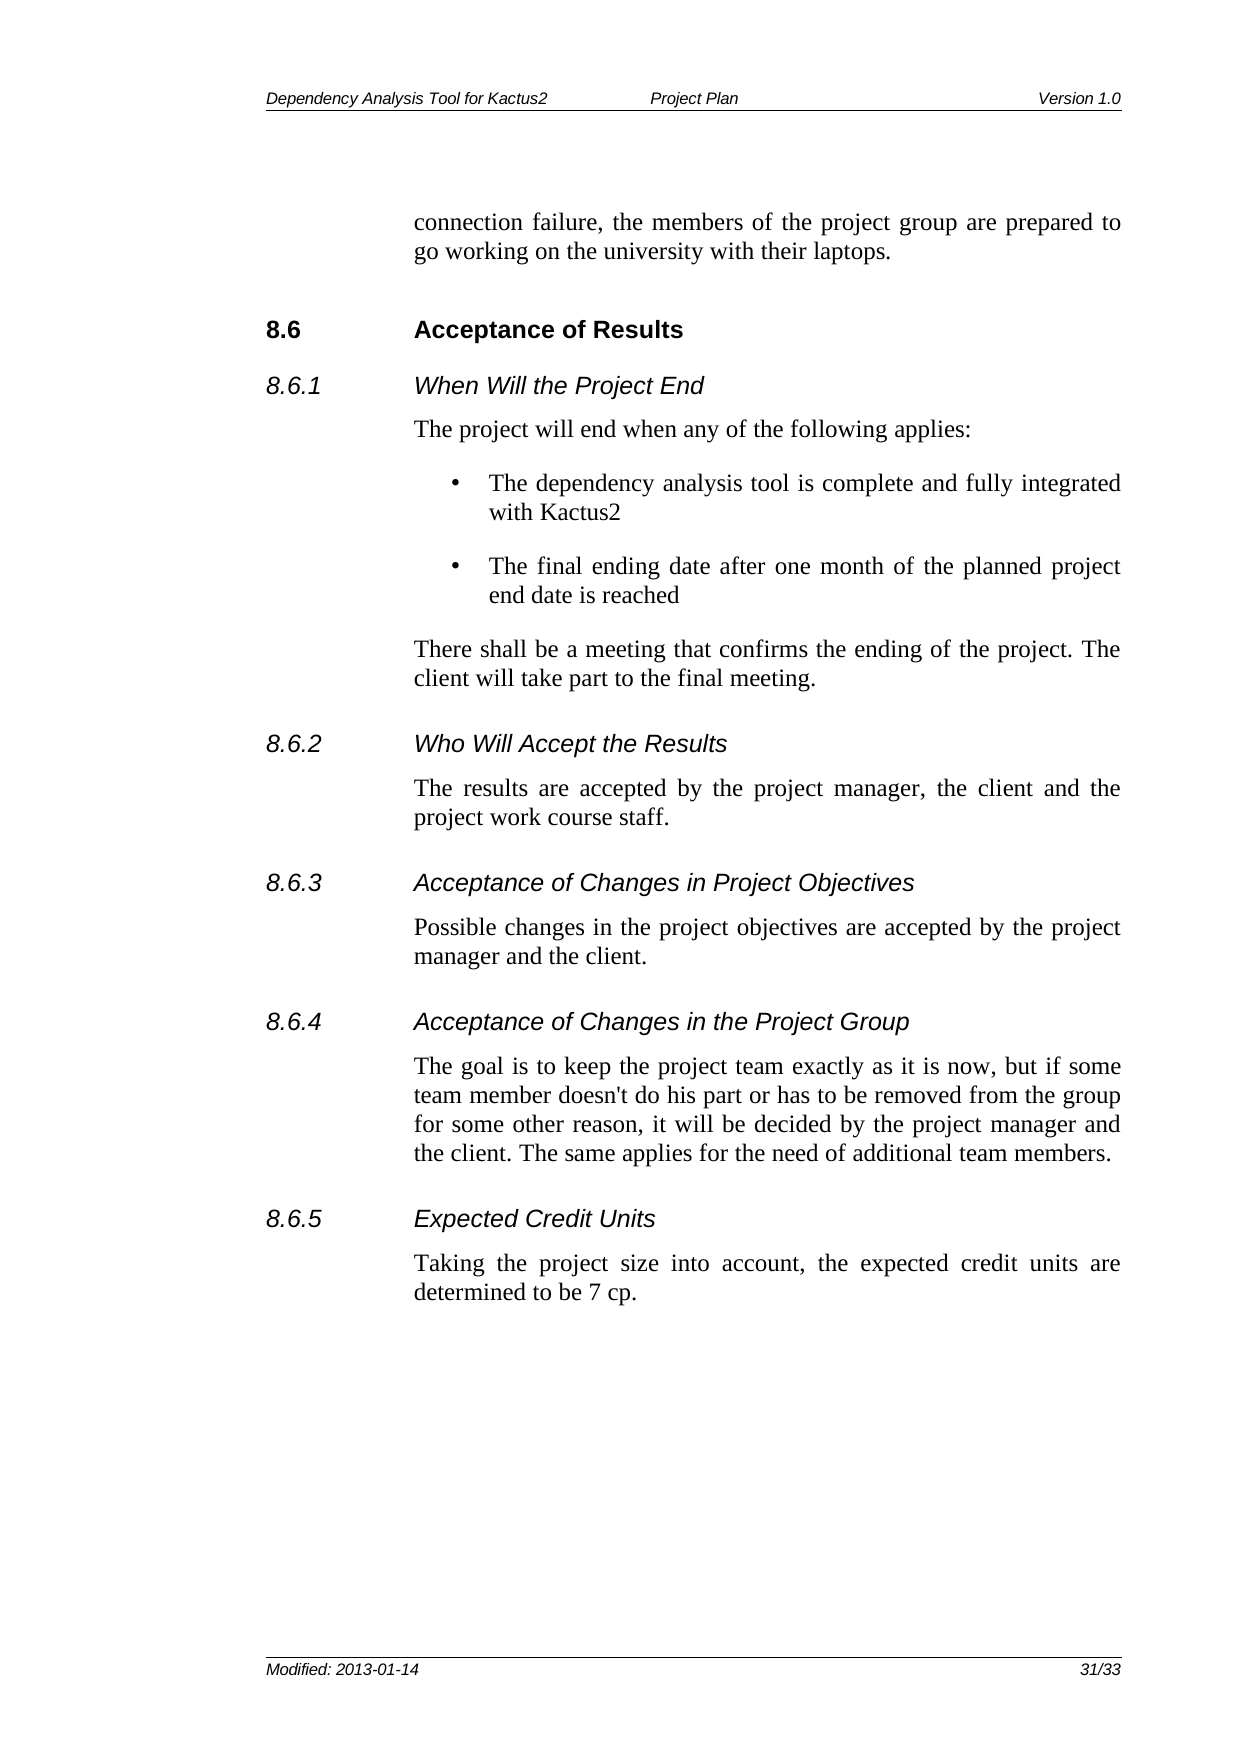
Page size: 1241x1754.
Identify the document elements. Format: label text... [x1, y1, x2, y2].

text The goal is to keep the project team exactly as it is now, but if some team member doesn't do his part or has to be removed from the group for some other reason, it will be decided by the project manager and the client. The same applies for the need of additional team members. [413, 1051, 1122, 1167]
text The project will end when any of the following applies: [413, 414, 1122, 443]
text Possible changes in the project objectives are accepted by the project manager and the client. [413, 912, 1122, 970]
subtitle Acceptance of Changes in the Project Group [266, 1007, 1122, 1036]
text The results are accepted by the project manager, the client and the project work course staff. [413, 773, 1122, 831]
subtitle When Will the Project End [266, 371, 1122, 400]
text Taking the project size into account, the expected credit units are determined to be 7 cp. [413, 1248, 1122, 1306]
subtitle Acceptance of Results [266, 315, 1122, 344]
subtitle Who Will Accept the Results [266, 729, 1122, 758]
text connection failure, the members of the project group are prepared to go working on the university with their laptops. [413, 207, 1122, 265]
list The final ending date after one month of the planned project end date is reached [451, 551, 1122, 609]
subtitle Acceptance of Changes in Project Objectives [266, 868, 1122, 897]
list The dependency analysis tool is complete and fully integrated with Kactus2 [451, 468, 1122, 526]
text There shall be a meeting that confirms the ending of the project. The client will take part to the final meeting. [413, 634, 1122, 692]
subtitle Expected Credit Units [266, 1204, 1122, 1233]
